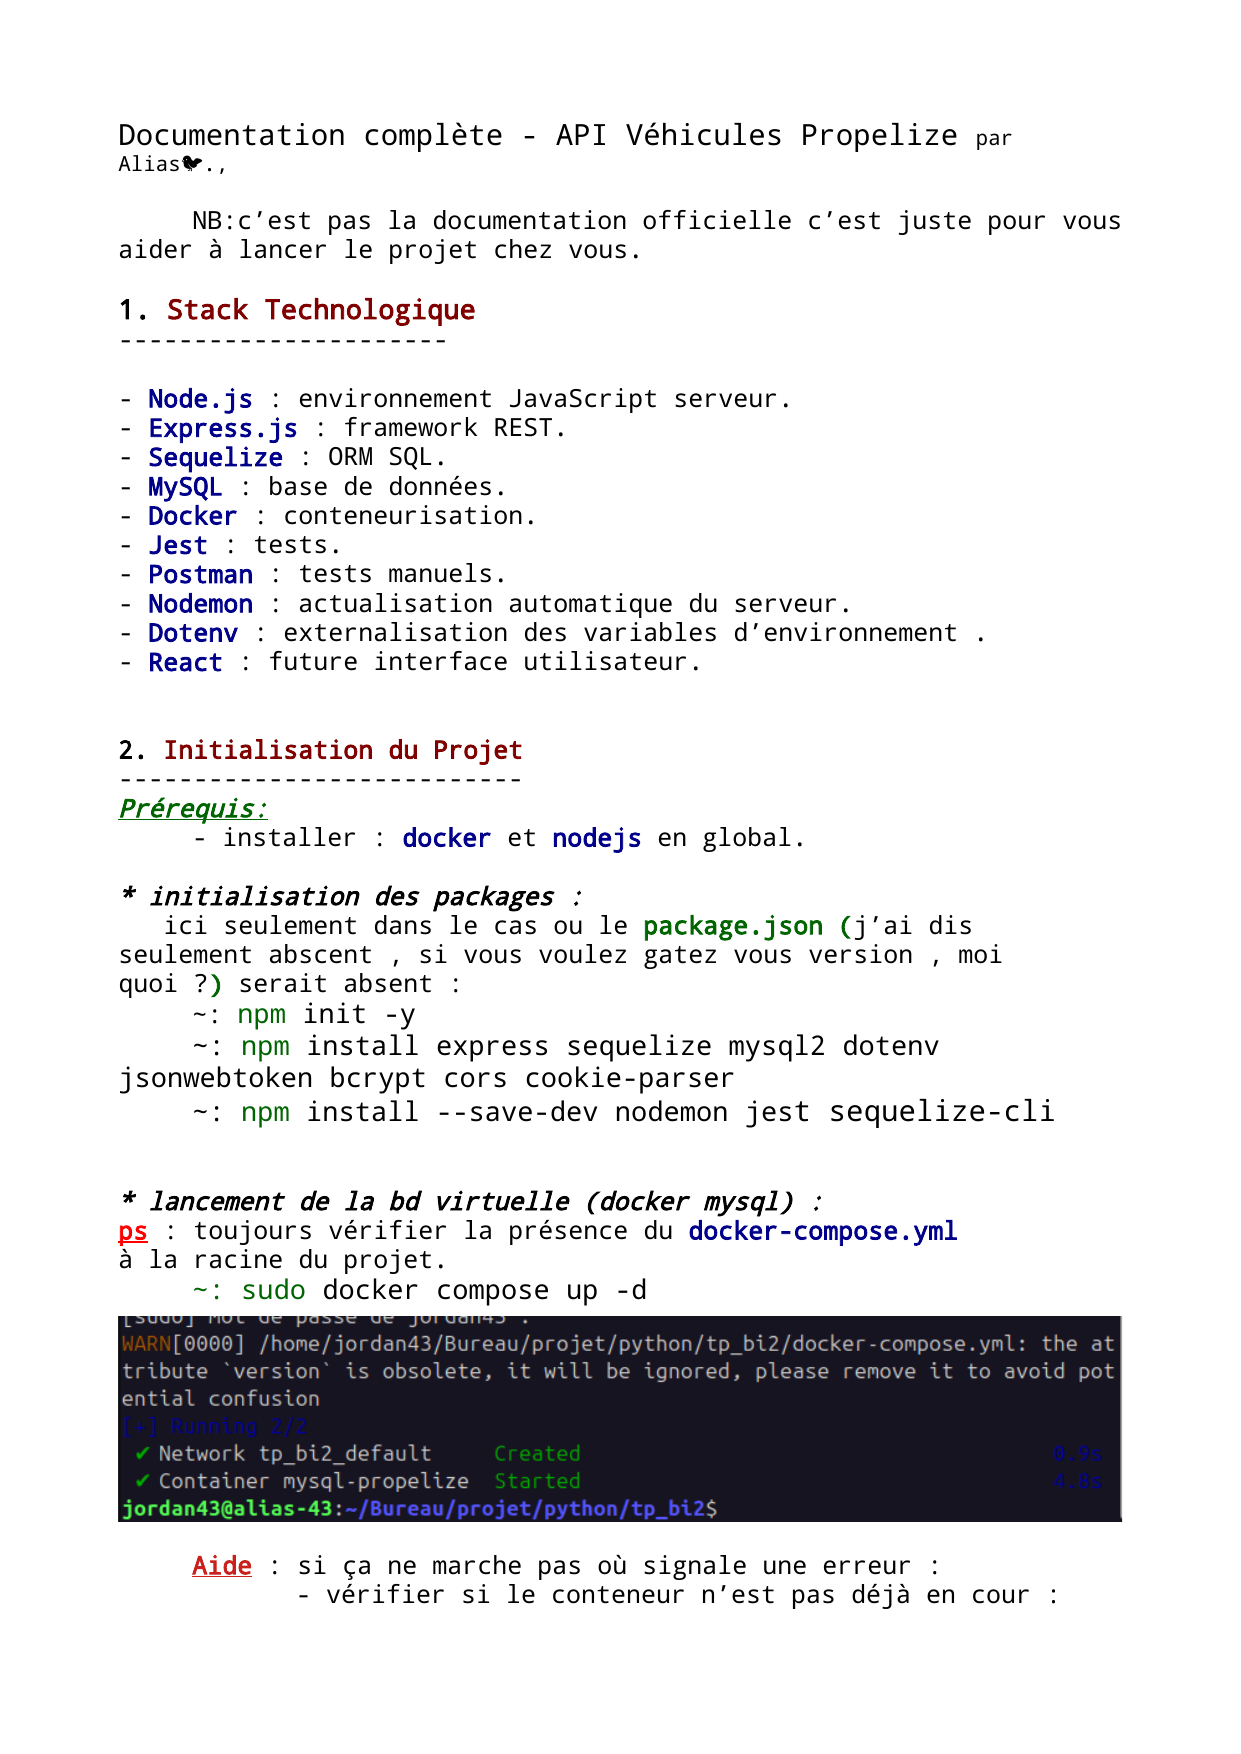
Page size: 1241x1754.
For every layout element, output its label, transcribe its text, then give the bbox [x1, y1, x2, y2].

text --------------------------- [118, 764, 1122, 794]
text Documentation complète - API Véhicules Propelize par Alias🐦️., [118, 118, 1122, 177]
text 1. Stack Technologique [118, 294, 1122, 326]
text 2. Initialisation du Projet [118, 735, 1122, 764]
text ~: npm init -y [118, 999, 1122, 1031]
text ---------------------- [118, 326, 1122, 355]
text ~: npm install --save-dev nodemon jest sequelize-cli [118, 1094, 1122, 1128]
text ~: npm install express sequelize mysql2 dotenv jsonwebtoken bcrypt cors cookie-parser [118, 1031, 1122, 1094]
text NB:c’est pas la documentation officielle c’est juste pour vous aider à lancer le projet chez vous. [118, 206, 1122, 264]
text - installer : docker et nodejs en global. [118, 823, 1122, 852]
text ~: sudo docker compose up -d [118, 1274, 1122, 1306]
text - vérifier si le conteneur n’est pas déjà en cour : [118, 1580, 1122, 1609]
text - MySQL : base de données. [118, 472, 1122, 501]
text - Dotenv : externalisation des variables d’environnement . [118, 618, 1122, 647]
picture [118, 1316, 1123, 1522]
text - Postman : tests manuels. [118, 560, 1122, 589]
text * initialisation des packages : [118, 882, 1122, 911]
text à la racine du projet. [118, 1245, 1122, 1274]
text * lancement de la bd virtuelle (docker mysql) : [118, 1187, 1122, 1216]
text - Sequelize : ORM SQL. [118, 443, 1122, 472]
text - Jest : tests. [118, 530, 1122, 560]
text - React : future interface utilisateur. [118, 647, 1122, 677]
text Aide : si ça ne marche pas où signale une erreur : [118, 1551, 1122, 1580]
text ps : toujours vérifier la présence du docker-compose.yml [118, 1216, 1122, 1245]
text - Docker : conteneurisation. [118, 501, 1122, 530]
text - Nodemon : actualisation automatique du serveur. [118, 589, 1122, 618]
text Prérequis: [118, 794, 1122, 823]
text - Express.js : framework REST. [118, 413, 1122, 443]
text - Node.js : environnement JavaScript serveur. [118, 384, 1122, 413]
text ici seulement dans le cas ou le package.json (j’ai dis seulement abscent , si vous voulez gatez vous version , moi quoi ?) serait absent : [118, 911, 1122, 999]
